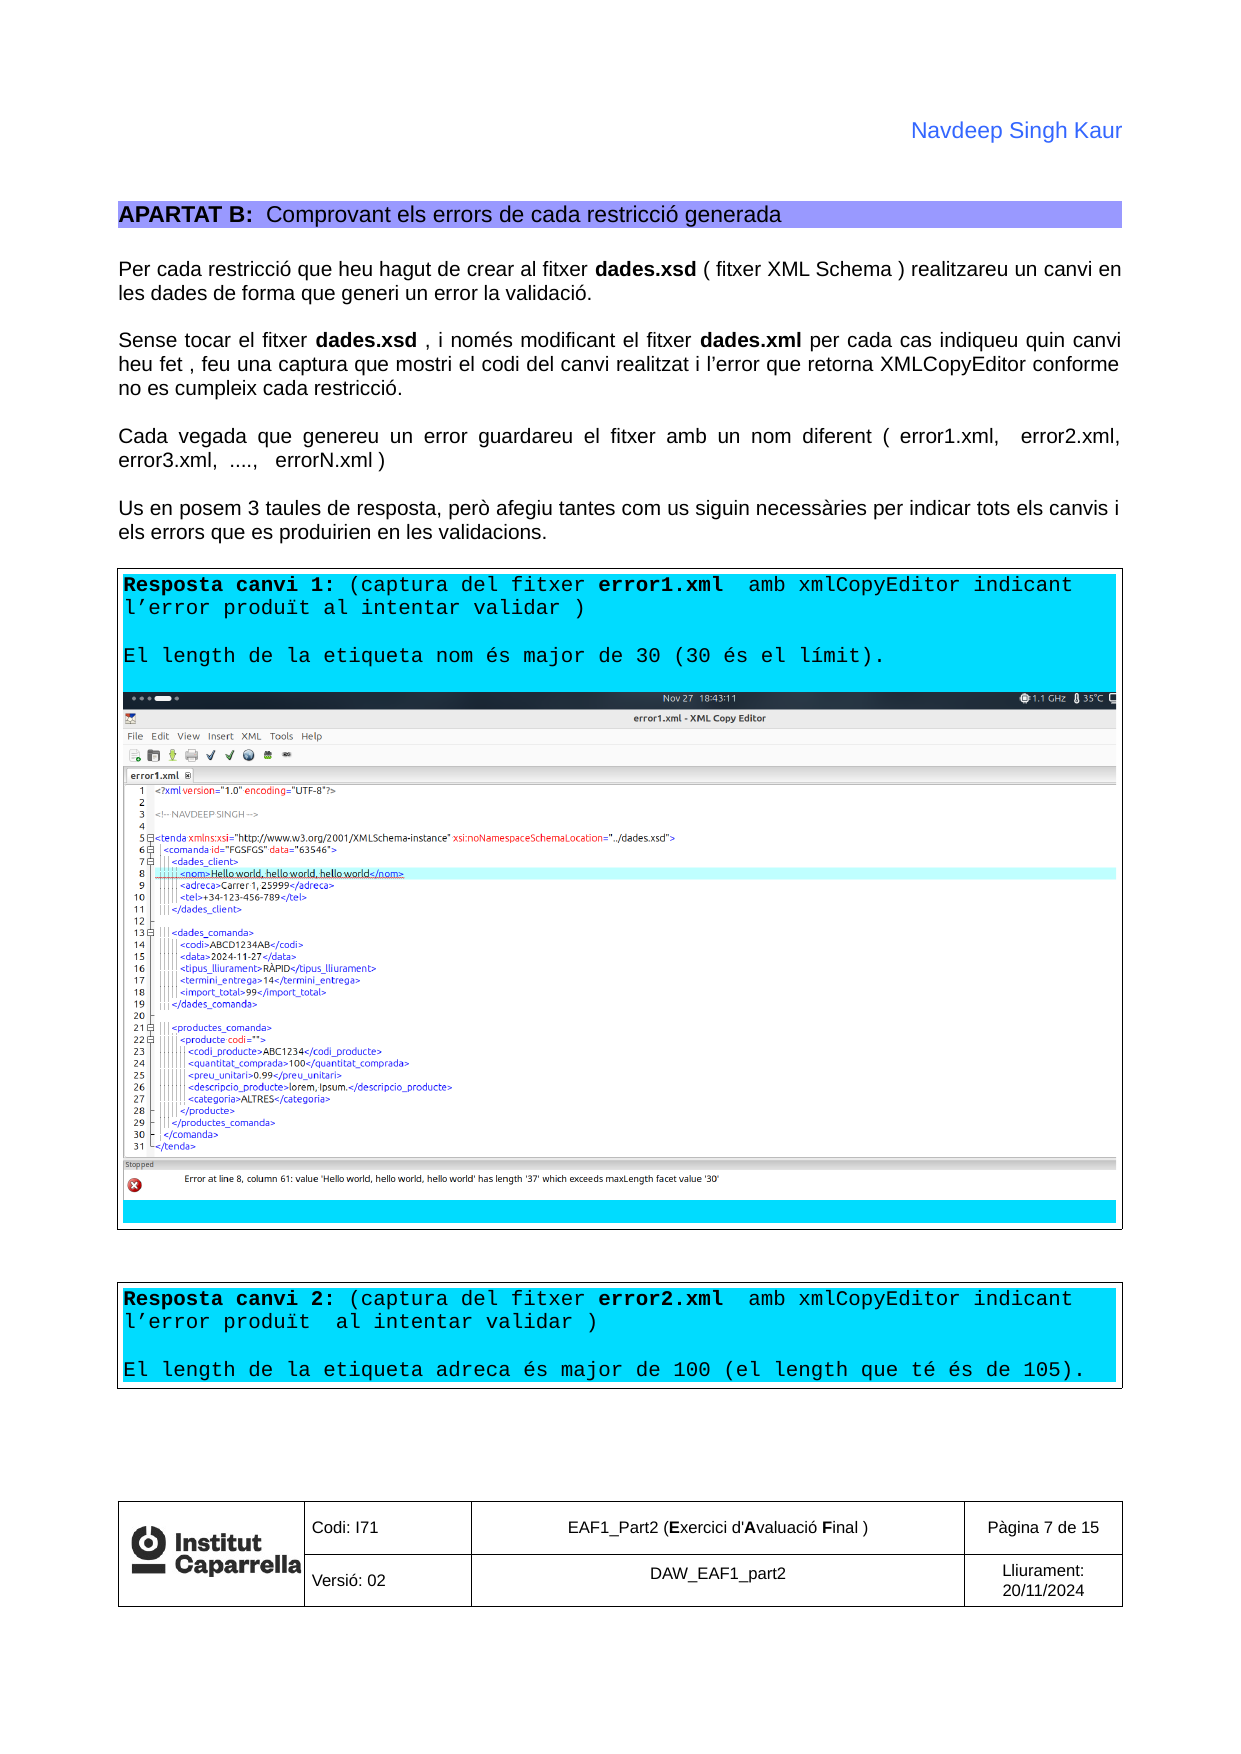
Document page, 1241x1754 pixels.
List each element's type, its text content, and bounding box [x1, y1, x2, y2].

text Per cada restricció que heu hagut de crear al fitxer dades.xsd ( fitxer XML Schema ) realitzareu un canvi en les dades de forma que generi un error la validació. [118, 256, 1122, 304]
text Sense tocar el fitxer dades.xsd , i només modificant el fitxer dades.xml per cada cas indiqueu quin canvi heu fet , feu una captura que mostri el codi del canvi realitzat i l’error que retorna XMLCopyEditor conforme no es cumpleix cada restricció. [118, 328, 1122, 400]
text Us en posem 3 taules de resposta, però afegiu tantes com us siguin necessàries per indicar tots els canvis i els errors que es produirien en les validacions. [118, 496, 1122, 544]
picture [123, 692, 1117, 1200]
table_header Resposta canvi 2: (captura del fitxer error2.xml amb xmlCopyEditor indicant l’error produït al intentar validar ) El length de la etiqueta adreca és major de 100 (el length que té és de 105). [118, 1283, 1122, 1388]
text APARTAT B: Comprovant els errors de cada restricció generada [118, 201, 1122, 228]
text Cada vegada que genereu un error guardareu el fitxer amb un nom diferent ( error1.xml, error2.xml, error3.xml, ...., errorN.xml ) [118, 424, 1122, 472]
table_header Resposta canvi 1: (captura del fitxer error1.xml amb xmlCopyEditor indicant l’error produït al intentar validar ) El length de la etiqueta nom és major de 30 (30 és el límit). [118, 569, 1122, 1229]
picture [131, 1526, 302, 1577]
